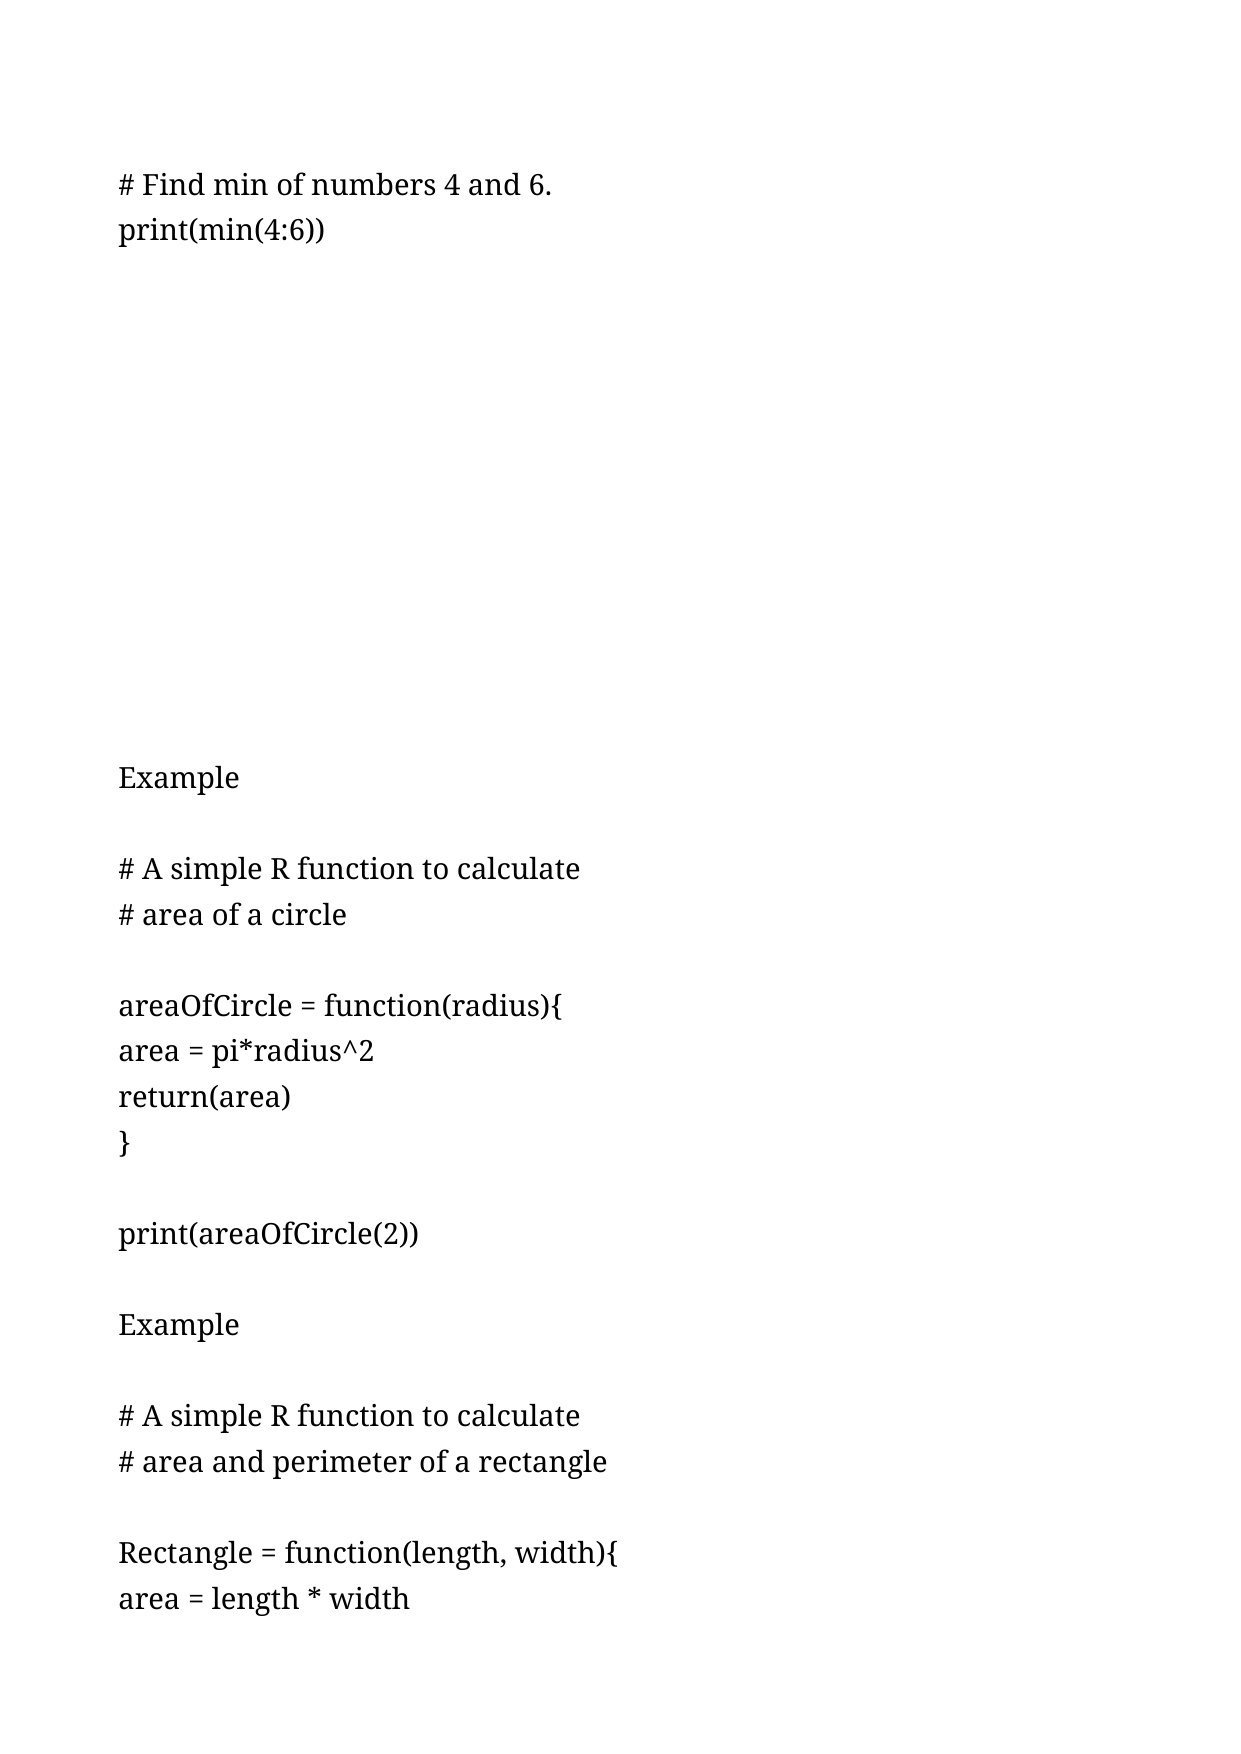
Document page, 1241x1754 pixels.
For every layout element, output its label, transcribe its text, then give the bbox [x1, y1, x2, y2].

text area = length * width [118, 1578, 1122, 1618]
text # A simple R function to calculate [118, 1396, 1122, 1435]
text Rectangle = function(length, width){ [118, 1532, 1122, 1572]
text area = pi*radius^2 [118, 1031, 1122, 1070]
text print(min(4:6)) [118, 209, 1122, 249]
text # A simple R function to calculate [118, 848, 1122, 888]
text return(area) [118, 1076, 1122, 1116]
text Example [118, 757, 1122, 797]
text Example [118, 1304, 1122, 1344]
text areaOfCircle = function(radius){ [118, 985, 1122, 1025]
text # area of a circle [118, 894, 1122, 933]
text print(areaOfCircle(2)) [118, 1213, 1122, 1253]
text # Find min of numbers 4 and 6. [118, 164, 1122, 203]
text } [118, 1122, 1122, 1162]
text # area and perimeter of a rectangle [118, 1441, 1122, 1481]
